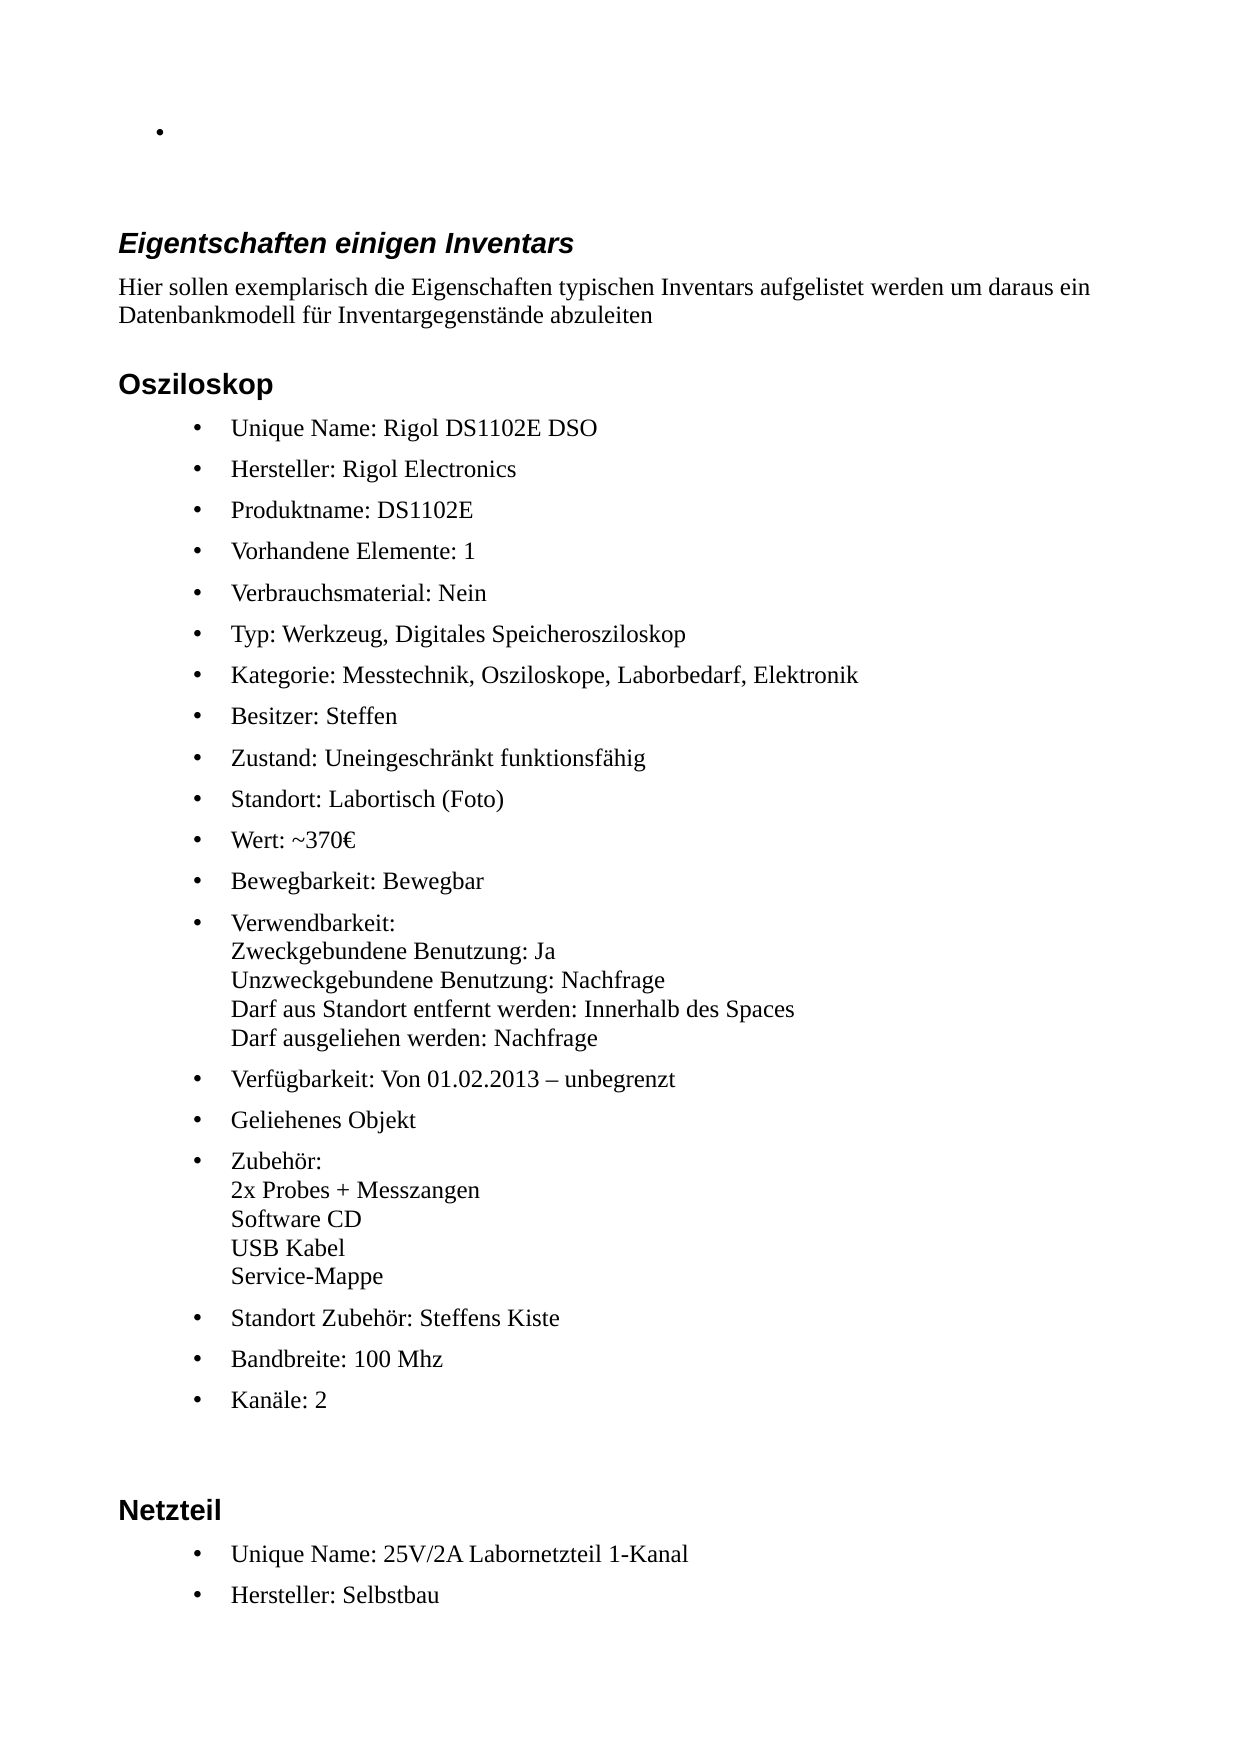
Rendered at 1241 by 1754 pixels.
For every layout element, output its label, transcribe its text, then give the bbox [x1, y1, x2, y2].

list Bandbreite: 100 Mhz [193, 1344, 1122, 1373]
list Standort: Labortisch (Foto) [193, 784, 1122, 813]
text Hier sollen exemplarisch die Eigenschaften typischen Inventars aufgelistet werden um daraus ein Datenbankmodell für Inventargegenstände abzuleiten [118, 272, 1122, 329]
list Hersteller: Selbstbau [193, 1580, 1122, 1609]
list Verwendbarkeit: Zweckgebundene Benutzung: Ja Unzweckgebundene Benutzung: Nachfrage Darf aus Standort entfernt werden: Innerhalb des Spaces Darf ausgeliehen werden: Nachfrage [193, 908, 1122, 1051]
list Besitzer: Steffen [193, 701, 1122, 730]
list Verfügbarkeit: Von 01.02.2013 – unbegrenzt [193, 1064, 1122, 1093]
subtitle Osziloskop [118, 367, 1122, 400]
list Standort Zubehör: Steffens Kiste [193, 1303, 1122, 1331]
list Unique Name: Rigol DS1102E DSO [193, 413, 1122, 441]
list Hersteller: Rigol Electronics [193, 454, 1122, 483]
list Kategorie: Messtechnik, Osziloskope, Laborbedarf, Elektronik [193, 660, 1122, 689]
list Kanäle: 2 [193, 1385, 1122, 1414]
list Typ: Werkzeug, Digitales Speicherosziloskop [193, 619, 1122, 648]
subtitle Netzteil [118, 1493, 1122, 1526]
list Wert: ~370€ [193, 825, 1122, 854]
list Produktname: DS1102E [193, 495, 1122, 524]
list Bewegbarkeit: Bewegbar [193, 866, 1122, 895]
list Vorhandene Elemente: 1 [193, 536, 1122, 565]
list Geliehenes Objekt [193, 1105, 1122, 1134]
list Unique Name: 25V/2A Labornetzteil 1-Kanal [193, 1539, 1122, 1567]
list Verbrauchsmaterial: Nein [193, 578, 1122, 606]
list Zubehör: 2x Probes + Messzangen Software CD USB Kabel Service-Mappe [193, 1146, 1122, 1290]
subtitle Eigentschaften einigen Inventars [118, 226, 1122, 259]
list Zustand: Uneingeschränkt funktionsfähig [193, 743, 1122, 771]
